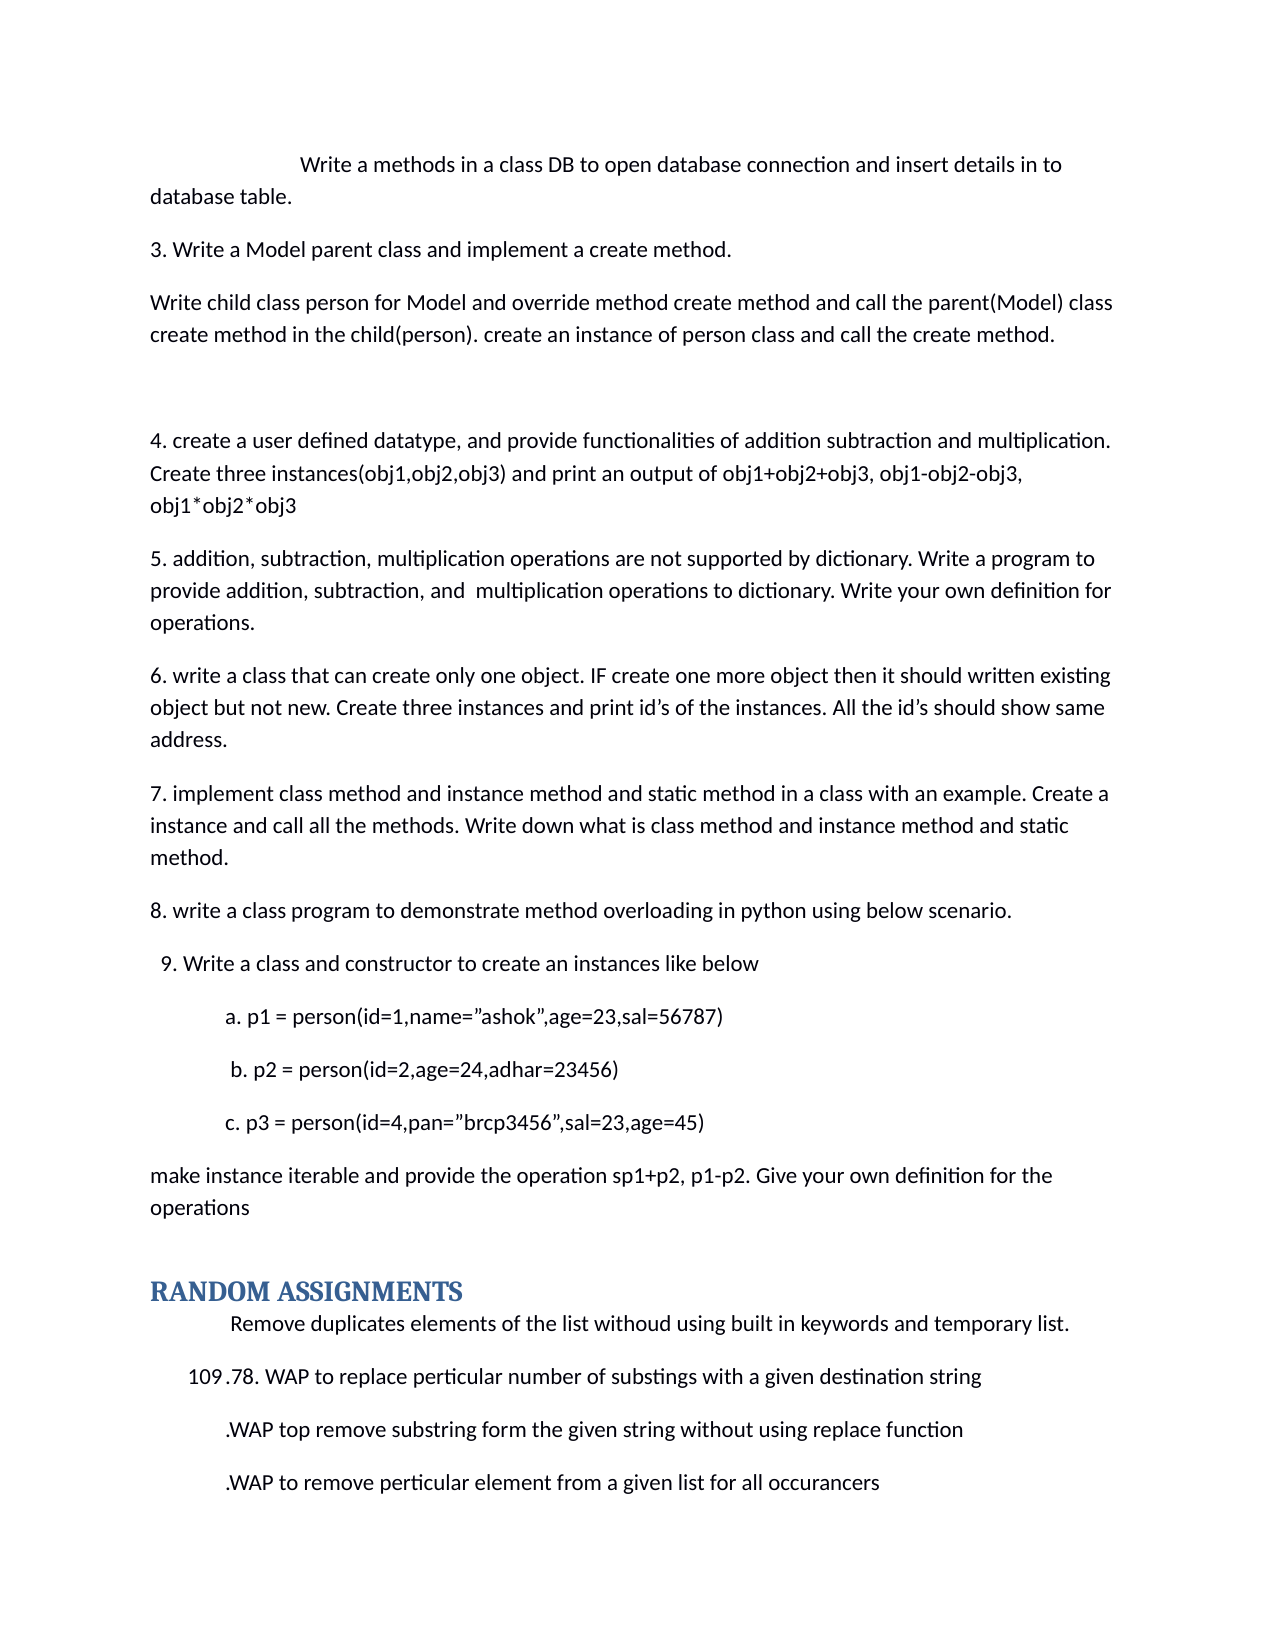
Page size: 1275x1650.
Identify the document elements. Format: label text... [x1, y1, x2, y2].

list 5. addition, subtraction, multiplication operations are not supported by dictionary. Write a program to provide addition, subtraction, and multiplication operations to dictionary. Write your own definition for operations. [150, 544, 1125, 636]
text 9. Write a class and constructor to create an instances like below [150, 949, 1125, 977]
text a. p1 = person(id=1,name=”ashok”,age=23,sal=56787) [150, 1002, 1125, 1030]
text make instance iterable and provide the operation sp1+p2, p1-p2. Give your own definition for the operations [150, 1161, 1125, 1221]
text Write a methods in a class DB to open database connection and insert details in to database table. [150, 150, 1125, 210]
list 4. create a user defined datatype, and provide functionalities of addition subtraction and multiplication. Create three instances(obj1,obj2,obj3) and print an output of obj1+obj2+obj3, obj1-obj2-obj3, obj1*obj2*obj3 [150, 426, 1125, 519]
text 3. Write a Model parent class and implement a create method. [150, 235, 1125, 263]
list 8. write a class program to demonstrate method overloading in python using below scenario. [150, 896, 1125, 924]
list .WAP top remove substring form the given string without using replace function [225, 1415, 1125, 1443]
text b. p2 = person(id=2,age=24,adhar=23456) [150, 1055, 1125, 1083]
subtitle RANDOM ASSIGNMENTS [150, 1276, 1125, 1309]
text Write child class person for Model and override method create method and call the parent(Model) class create method in the child(person). create an instance of person class and call the create method. [150, 288, 1125, 348]
text c. p3 = person(id=4,pan=”brcp3456”,sal=23,age=45) [150, 1108, 1125, 1136]
list .WAP to remove perticular element from a given list for all occurancers [225, 1468, 1125, 1496]
list 6. write a class that can create only one object. IF create one more object then it should written existing object but not new. Create three instances and print id’s of the instances. All the id’s should show same address. [150, 661, 1125, 754]
list .78. WAP to replace perticular number of substings with a given destination string [187, 1362, 1125, 1390]
list Remove duplicates elements of the list withoud using built in keywords and temporary list. [225, 1309, 1125, 1337]
list 7. implement class method and instance method and static method in a class with an example. Create a instance and call all the methods. Write down what is class method and instance method and static method. [150, 779, 1125, 871]
